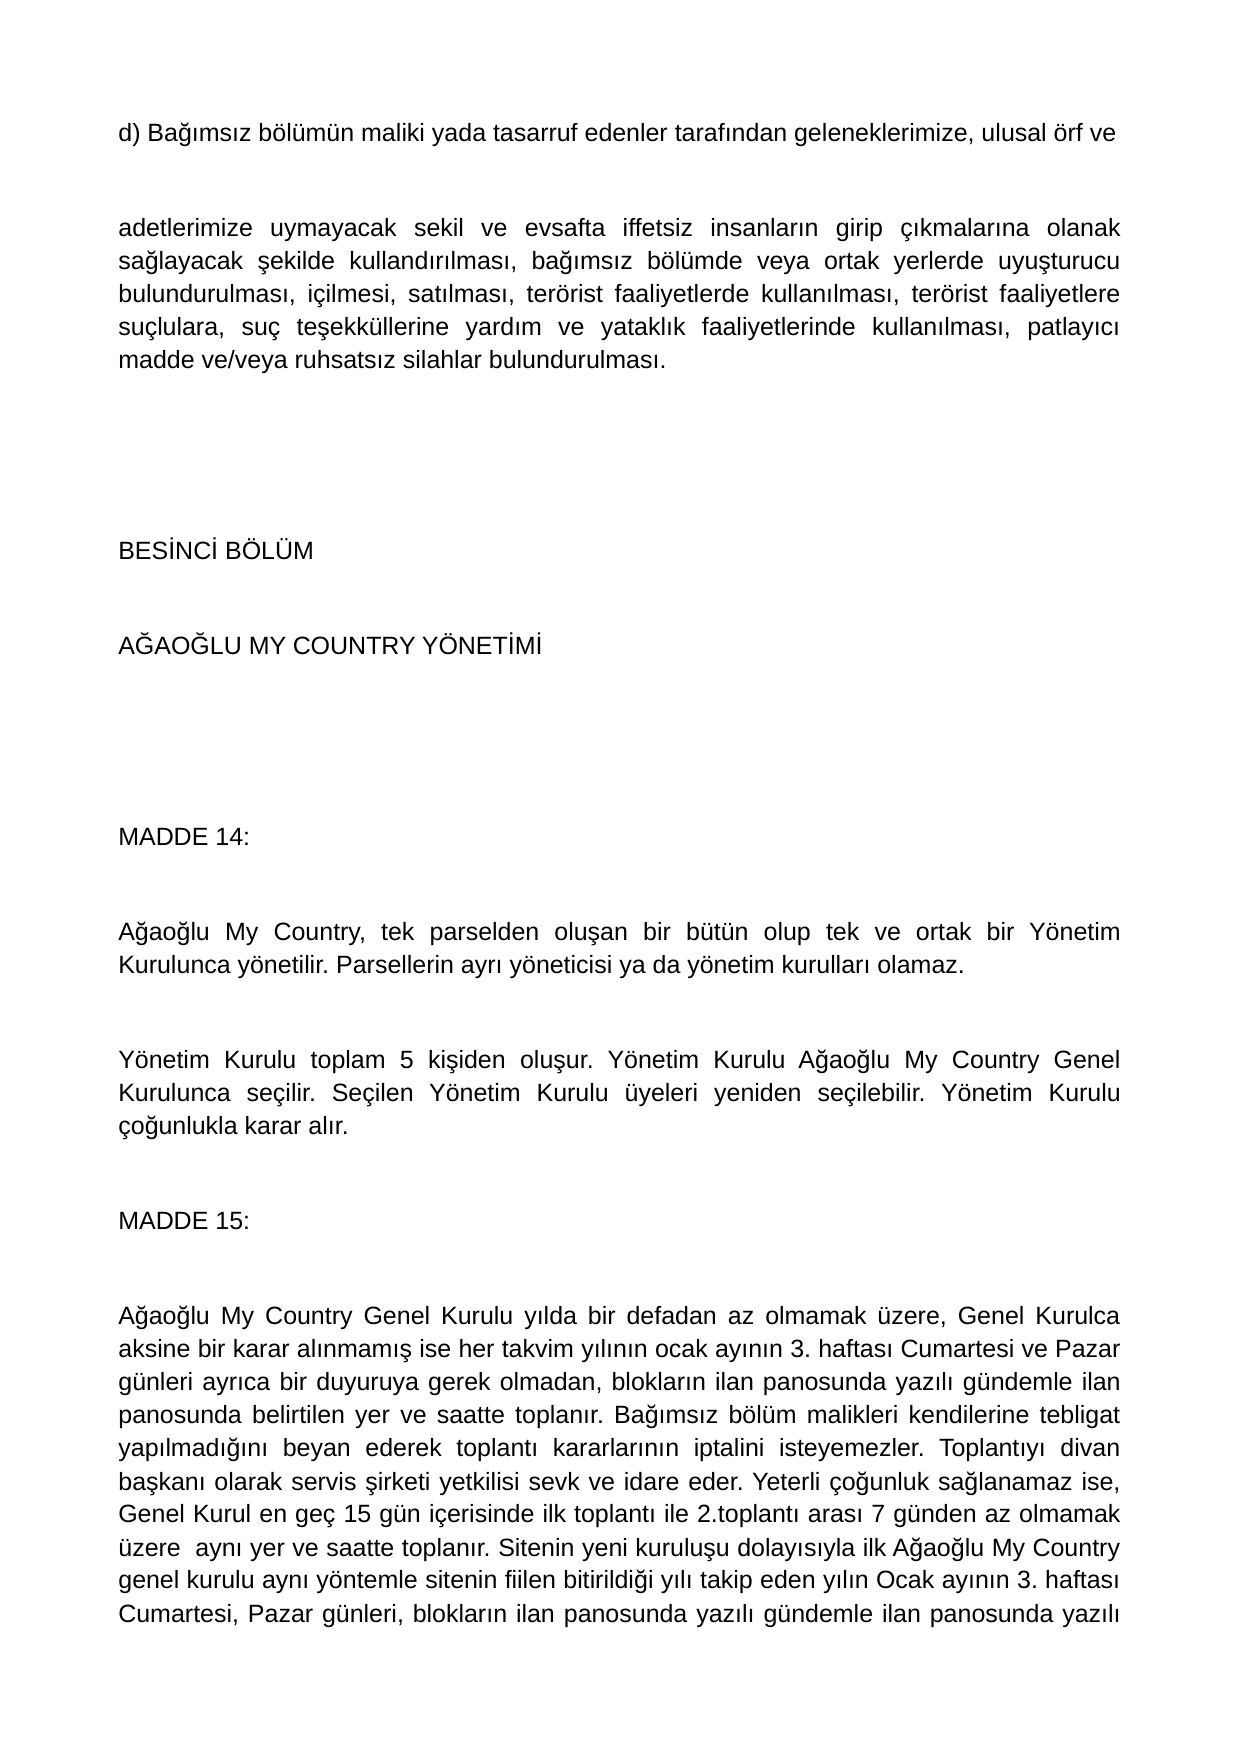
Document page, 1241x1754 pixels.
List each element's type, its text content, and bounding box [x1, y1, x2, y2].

text adetlerimize uymayacak sekil ve evsafta iffetsiz insanların girip çıkmalarına olanak sağlayacak şekilde kullandırılması, bağımsız bölümde veya ortak yerlerde uyuşturucu bulundurulması, içilmesi, satılması, terörist faaliyetlerde kullanılması, terörist faaliyetlere suçlulara, suç teşekküllerine yardım ve yataklık faaliyetlerinde kullanılması, patlayıcı madde ve/veya ruhsatsız silahlar bulundurulması. [118, 213, 1122, 374]
text d) Bağımsız bölümün maliki yada tasarruf edenler tarafından geleneklerimize, ulusal örf ve [118, 118, 1122, 147]
text MADDE 14: [118, 821, 1122, 850]
text AĞAOĞLU MY COUNTRY YÖNETİMİ [118, 631, 1122, 660]
text Ağaoğlu My Country Genel Kurulu yılda bir defadan az olmamak üzere, Genel Kurulca aksine bir karar alınmamış ise her takvim yılının ocak ayının 3. haftası Cumartesi ve Pazar günleri ayrıca bir duyuruya gerek olmadan, blokların ilan panosunda yazılı gündemle ilan panosunda belirtilen yer ve saatte toplanır. Bağımsız bölüm malikleri kendilerine tebligat yapılmadığını beyan ederek toplantı kararlarının iptalini isteyemezler. Toplantıyı divan başkanı olarak servis şirketi yetkilisi sevk ve idare eder. Yeterli çoğunluk sağlanamaz ise, Genel Kurul en geç 15 gün içerisinde ilk toplantı ile 2.toplantı arası 7 günden az olmamak üzere aynı yer ve saatte toplanır. Sitenin yeni kuruluşu dolayısıyla ilk Ağaoğlu My Country genel kurulu aynı yöntemle sitenin fiilen bitirildiği yılı takip eden yılın Ocak ayının 3. haftası Cumartesi, Pazar günleri, blokların ilan panosunda yazılı gündemle ilan panosunda yazılı [118, 1301, 1122, 1627]
text Ağaoğlu My Country, tek parselden oluşan bir bütün olup tek ve ortak bir Yönetim Kurulunca yönetilir. Parsellerin ayrı yöneticisi ya da yönetim kurulları olamaz. [118, 917, 1122, 978]
text MADDE 15: [118, 1206, 1122, 1235]
text Yönetim Kurulu toplam 5 kişiden oluşur. Yönetim Kurulu Ağaoğlu My Country Genel Kurulunca seçilir. Seçilen Yönetim Kurulu üyeleri yeniden seçilebilir. Yönetim Kurulu çoğunlukla karar alır. [118, 1045, 1122, 1140]
text BESİNCİ BÖLÜM [118, 536, 1122, 564]
